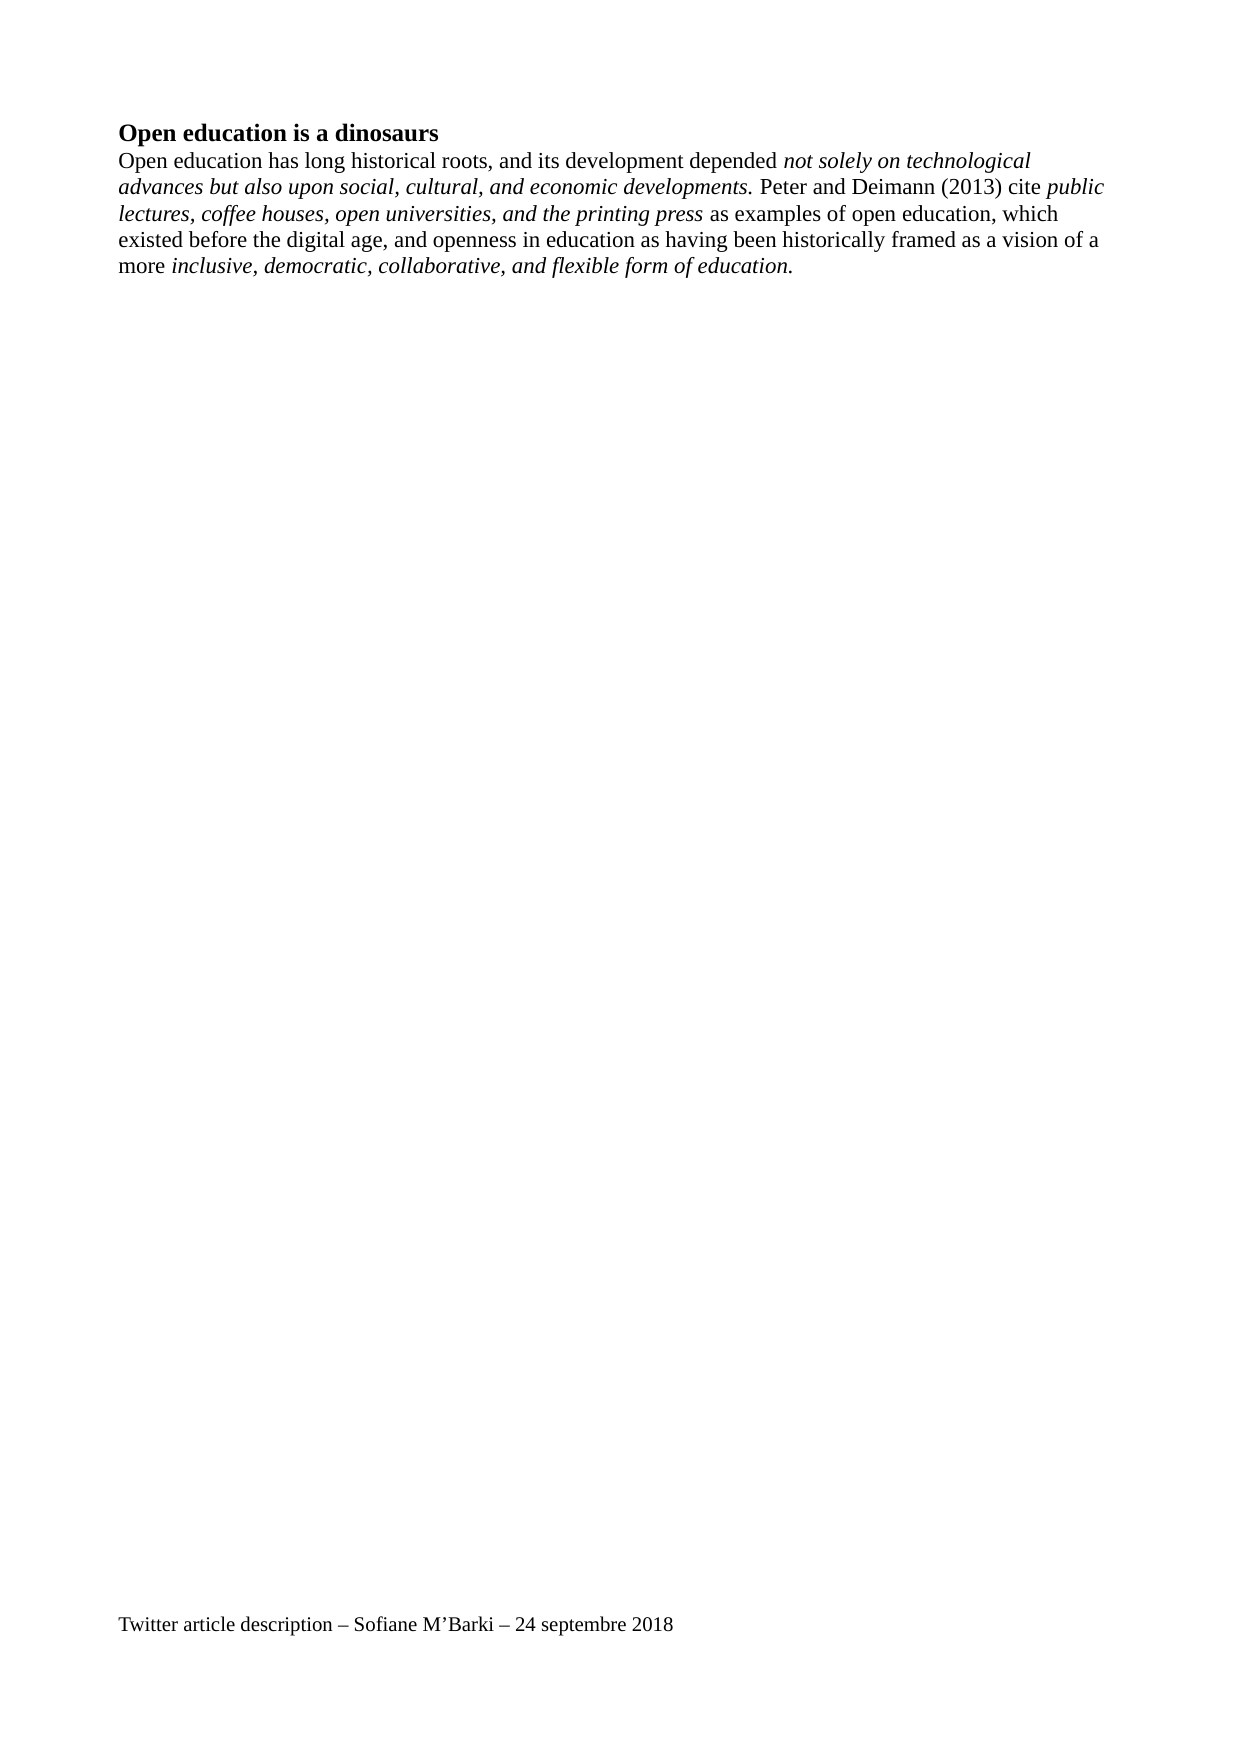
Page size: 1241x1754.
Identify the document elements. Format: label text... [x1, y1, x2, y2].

text Open education is a dinosaurs [118, 118, 1122, 147]
text Open education has long historical roots, and its development depended not solely on technological advances but also upon social, cultural, and economic developments. Peter and Deimann (2013) cite public lectures, coffee houses, open universities, and the printing press as examples of open education, which existed before the digital age, and openness in education as having been historically framed as a vision of a more inclusive, democratic, collaborative, and flexible form of education. [118, 147, 1122, 279]
